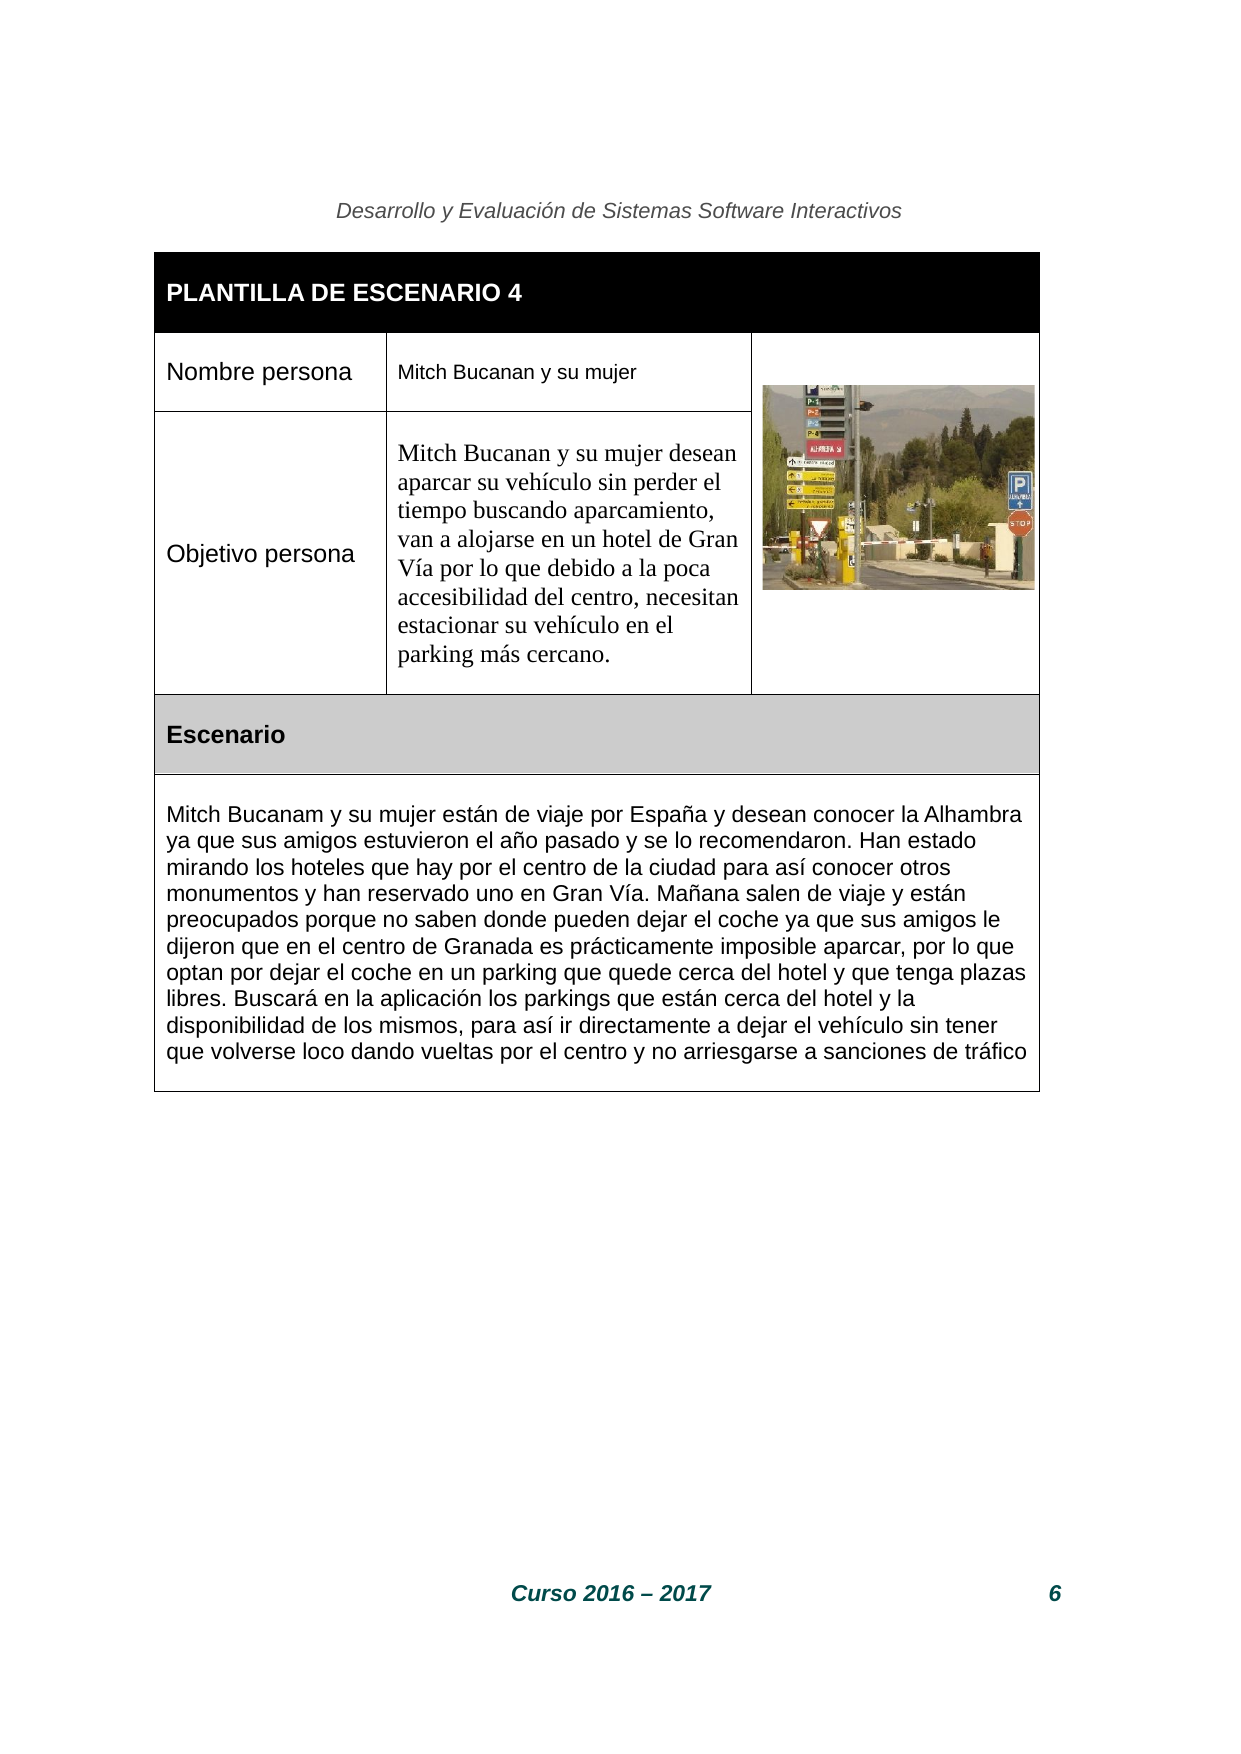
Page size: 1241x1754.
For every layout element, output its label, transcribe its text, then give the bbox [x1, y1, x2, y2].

table_cell Objetivo persona [155, 412, 386, 694]
picture [762, 385, 1035, 590]
table_cell Mitch Bucanam y su mujer están de viaje por España y desean conocer la Alhambra ya que sus amigos estuvieron el año pasado y se lo recomendaron. Han estado mirando los hoteles que hay por el centro de la ciudad para así conocer otros monumentos y han reservado uno en Gran Vía. Mañana salen de viaje y están preocupados porque no saben donde pueden dejar el coche ya que sus amigos le dijeron que en el centro de Granada es prácticamente imposible aparcar, por lo que optan por dejar el coche en un parking que quede cerca del hotel y que tenga plazas libres. Buscará en la aplicación los parkings que están cerca del hotel y la disponibilidad de los mismos, para así ir directamente a dejar el vehículo sin tener que volverse loco dando vueltas por el centro y no arriesgarse a sanciones de tráfico [155, 775, 1039, 1091]
table_cell Mitch Bucanan y su mujer [387, 333, 751, 411]
table_cell [752, 333, 1039, 694]
table_cell Escenario [155, 695, 1039, 773]
table_cell Nombre persona [155, 333, 386, 411]
table_header PLANTILLA DE ESCENARIO 4 [155, 253, 1039, 331]
table_cell Mitch Bucanan y su mujer desean aparcar su vehículo sin perder el tiempo buscando aparcamiento, van a alojarse en un hotel de Gran Vía por lo que debido a la poca accesibilidad del centro, necesitan estacionar su vehículo en el parking más cercano. [387, 412, 751, 694]
